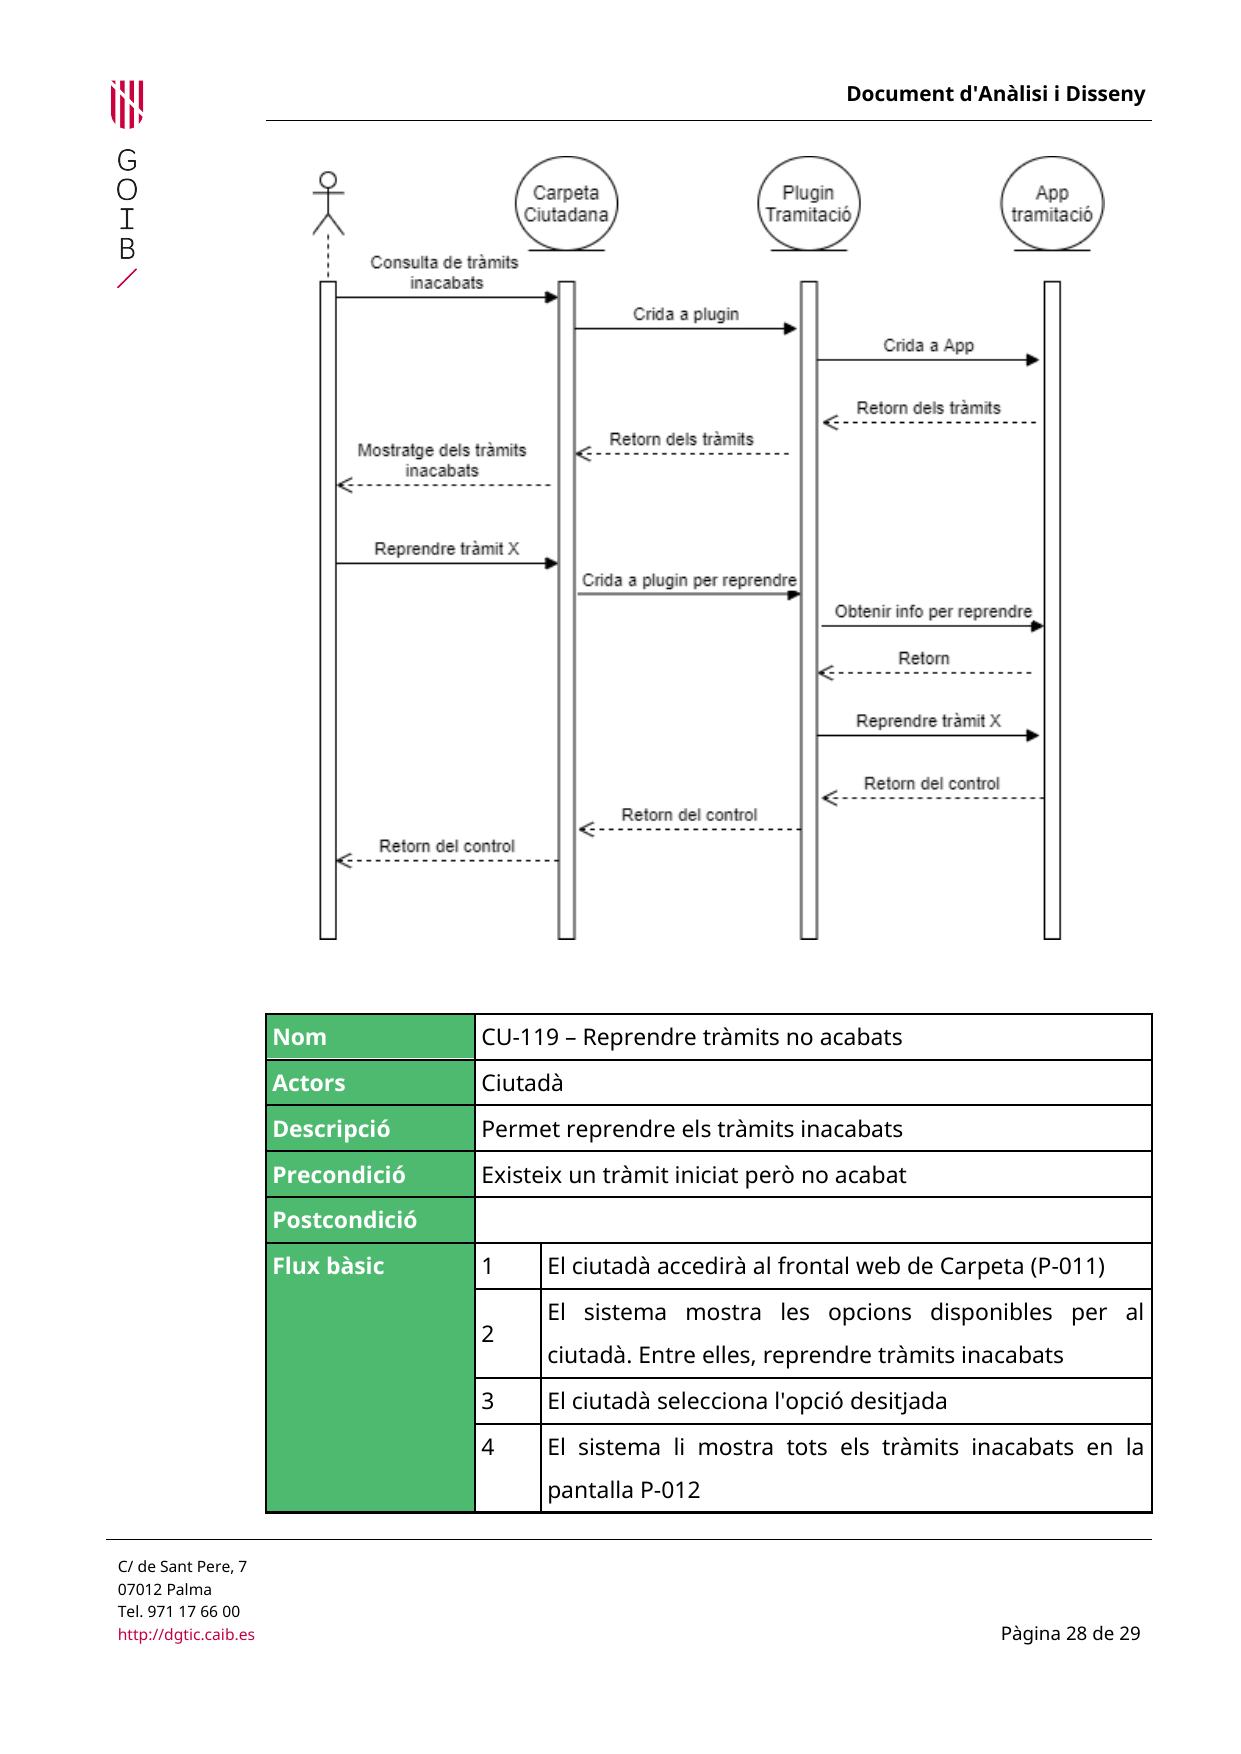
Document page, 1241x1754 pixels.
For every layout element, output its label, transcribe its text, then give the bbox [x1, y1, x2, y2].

table_cell Existeix un tràmit iniciat però no acabat [476, 1152, 1151, 1196]
table_cell Flux bàsic [267, 1244, 474, 1511]
table_cell El sistema mostra les opcions disponibles per al ciutadà. Entre elles, reprendre tràmits inacabats [542, 1290, 1151, 1377]
table_cell El ciutadà accedirà al frontal web de Carpeta (P-011) [542, 1244, 1151, 1288]
table_header Nom [267, 1015, 474, 1058]
table_header CU-119 – Reprendre tràmits no acabats [476, 1015, 1151, 1058]
table_cell Precondició [267, 1152, 474, 1196]
table_cell 3 [476, 1379, 540, 1422]
table_cell Postcondició [267, 1198, 474, 1242]
table_cell Ciutadà [476, 1061, 1151, 1104]
picture [82, 57, 172, 319]
table_cell [476, 1198, 1151, 1242]
table_cell 2 [476, 1290, 540, 1377]
table_cell El ciutadà selecciona l'opció desitjada [542, 1379, 1151, 1422]
table_cell 4 [476, 1425, 540, 1511]
picture [312, 156, 1105, 940]
table_cell Descripció [267, 1106, 474, 1150]
table_cell Permet reprendre els tràmits inacabats [476, 1106, 1151, 1150]
table_cell Actors [267, 1061, 474, 1104]
table_cell 1 [476, 1244, 540, 1288]
table_cell El sistema li mostra tots els tràmits inacabats en la pantalla P-012 [542, 1425, 1151, 1511]
